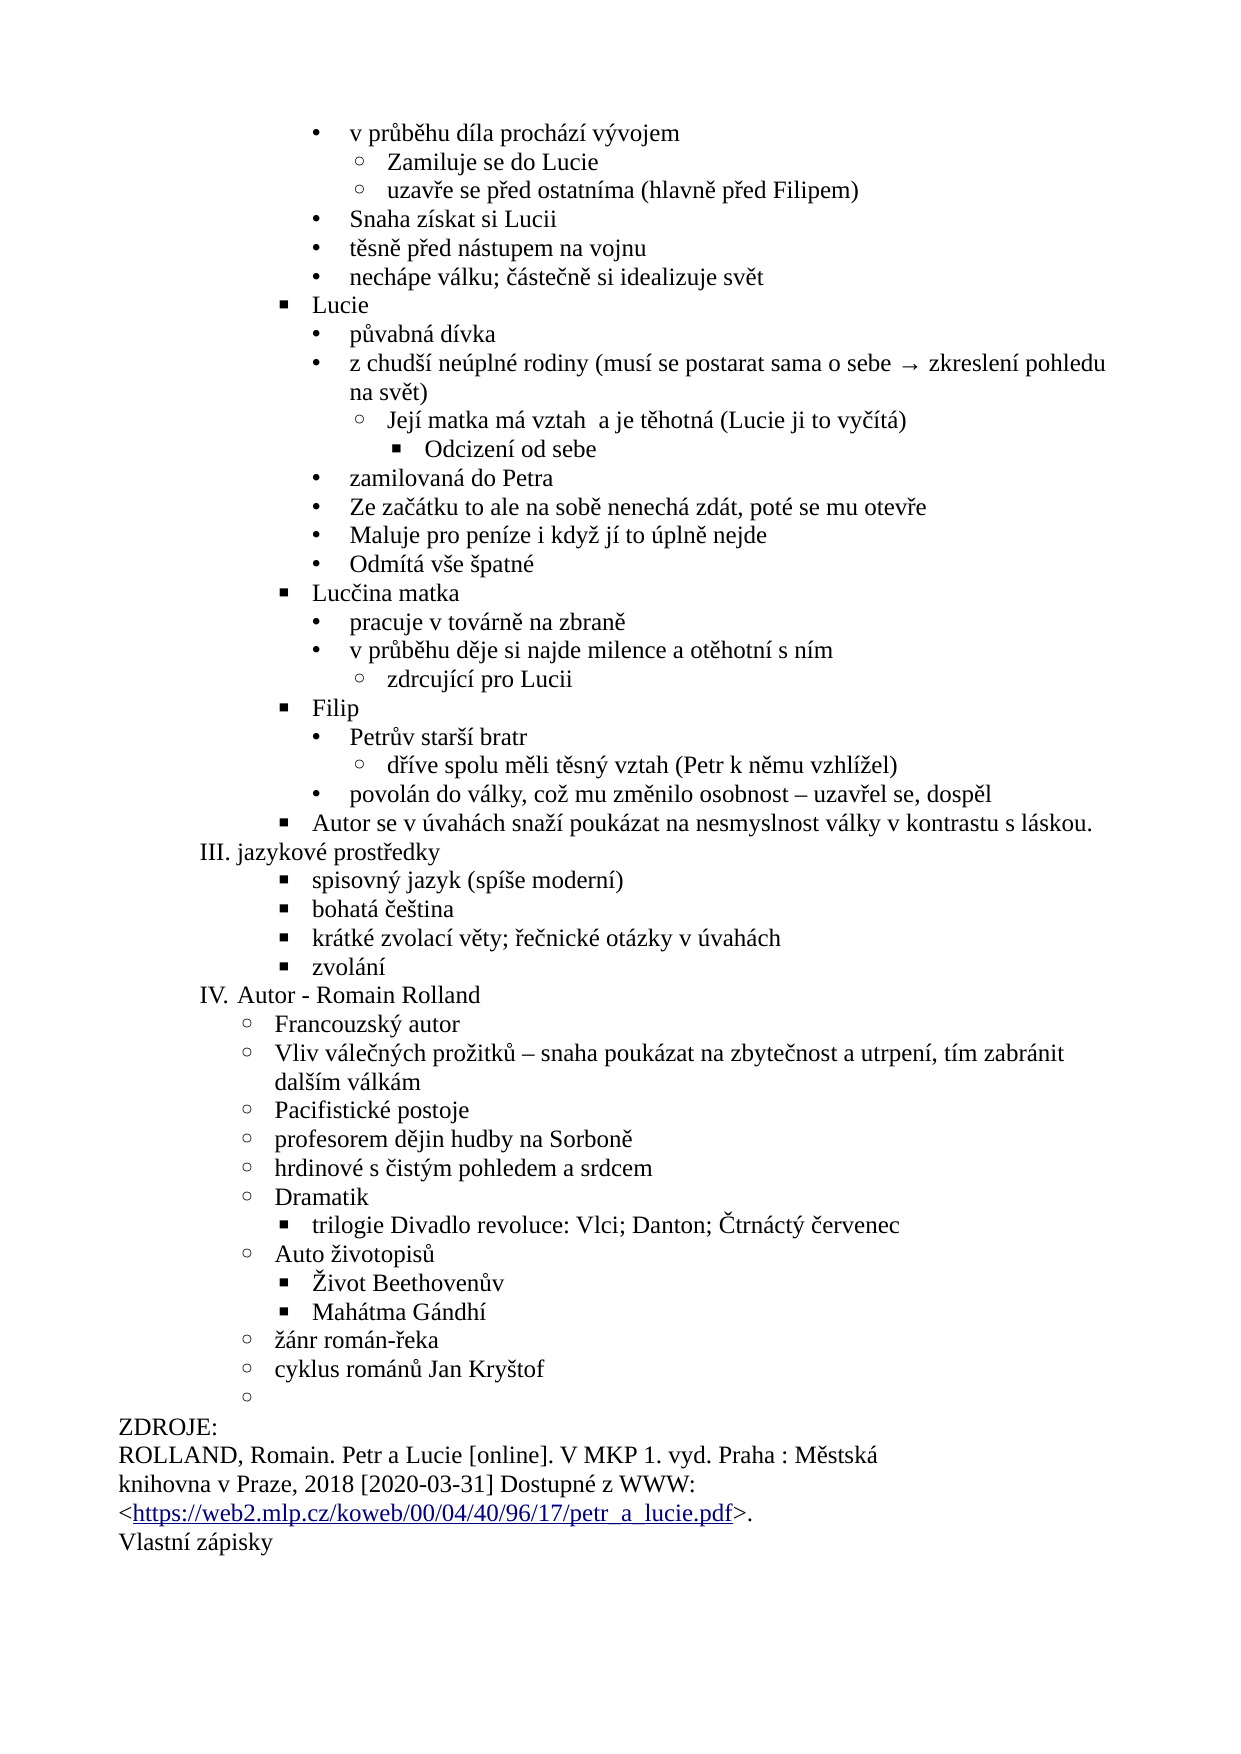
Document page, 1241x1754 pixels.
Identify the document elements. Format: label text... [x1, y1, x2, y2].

list žánr román-řeka [237, 1326, 1122, 1354]
list těsně před nástupem na vojnu [312, 233, 1122, 262]
list Mahátma Gándhí [274, 1297, 1122, 1326]
text knihovna v Praze, 2018 [2020-03-31] Dostupné z WWW: [118, 1469, 1122, 1498]
list Její matka má vztah a je těhotná (Lucie ji to vyčítá) [349, 406, 1122, 434]
list Snaha získat si Lucii [312, 204, 1122, 233]
list jazykové prostředky [199, 837, 1122, 866]
list Maluje pro peníze i když jí to úplně nejde [312, 521, 1122, 549]
list Autor se v úvahách snaží poukázat na nesmyslnost války v kontrastu s láskou. [274, 808, 1122, 837]
list z chudší neúplné rodiny (musí se postarat sama o sebe → zkreslení pohledu na svět) [312, 348, 1122, 406]
list Život Beethovenův [274, 1268, 1122, 1297]
list zamilovaná do Petra [312, 463, 1122, 492]
list Ze začátku to ale na sobě nenechá zdát, poté se mu otevře [312, 492, 1122, 521]
list zvolání [274, 952, 1122, 981]
list Pacifistické postoje [237, 1096, 1122, 1124]
list v průběhu díla prochází vývojem [312, 118, 1122, 147]
list bohatá čeština [274, 894, 1122, 923]
list krátké zvolací věty; řečnické otázky v úvahách [274, 923, 1122, 952]
list zdrcující pro Lucii [349, 664, 1122, 693]
list Odcizení od sebe [387, 434, 1122, 463]
list Petrův starší bratr [312, 722, 1122, 751]
list nechápe válku; částečně si idealizuje svět [312, 262, 1122, 291]
list půvabná dívka [312, 319, 1122, 348]
list Lucčina matka [274, 578, 1122, 607]
list Auto životopisů [237, 1239, 1122, 1268]
list Filip [274, 693, 1122, 722]
list profesorem dějin hudby na Sorboně [237, 1124, 1122, 1153]
list povolán do války, což mu změnilo osobnost – uzavřel se, dospěl [312, 779, 1122, 808]
list dříve spolu měli těsný vztah (Petr k němu vzhlížel) [349, 751, 1122, 779]
list Dramatik [237, 1182, 1122, 1211]
list v průběhu děje si najde milence a otěhotní s ním [312, 636, 1122, 664]
list Lucie [274, 291, 1122, 319]
list spisovný jazyk (spíše moderní) [274, 866, 1122, 894]
list Zamiluje se do Lucie [349, 147, 1122, 176]
text Vlastní zápisky [118, 1527, 1122, 1556]
list Autor - Romain Rolland [199, 981, 1122, 1009]
text ROLLAND, Romain. Petr a Lucie [online]. V MKP 1. vyd. Praha : Městská [118, 1441, 1122, 1469]
text ZDROJE: [118, 1412, 1122, 1441]
list Vliv válečných prožitků – snaha poukázat na zbytečnost a utrpení, tím zabránit dalším válkám [237, 1038, 1122, 1096]
list cyklus románů Jan Kryštof [237, 1354, 1122, 1383]
list trilogie Divadlo revoluce: Vlci; Danton; Čtrnáctý červenec [274, 1211, 1122, 1239]
list Odmítá vše špatné [312, 549, 1122, 578]
list pracuje v továrně na zbraně [312, 607, 1122, 636]
list Francouzský autor [237, 1009, 1122, 1038]
text <https://web2.mlp.cz/koweb/00/04/40/96/17/petr_a_lucie.pdf>. [118, 1498, 1122, 1527]
list hrdinové s čistým pohledem a srdcem [237, 1153, 1122, 1182]
list uzavře se před ostatníma (hlavně před Filipem) [349, 176, 1122, 204]
